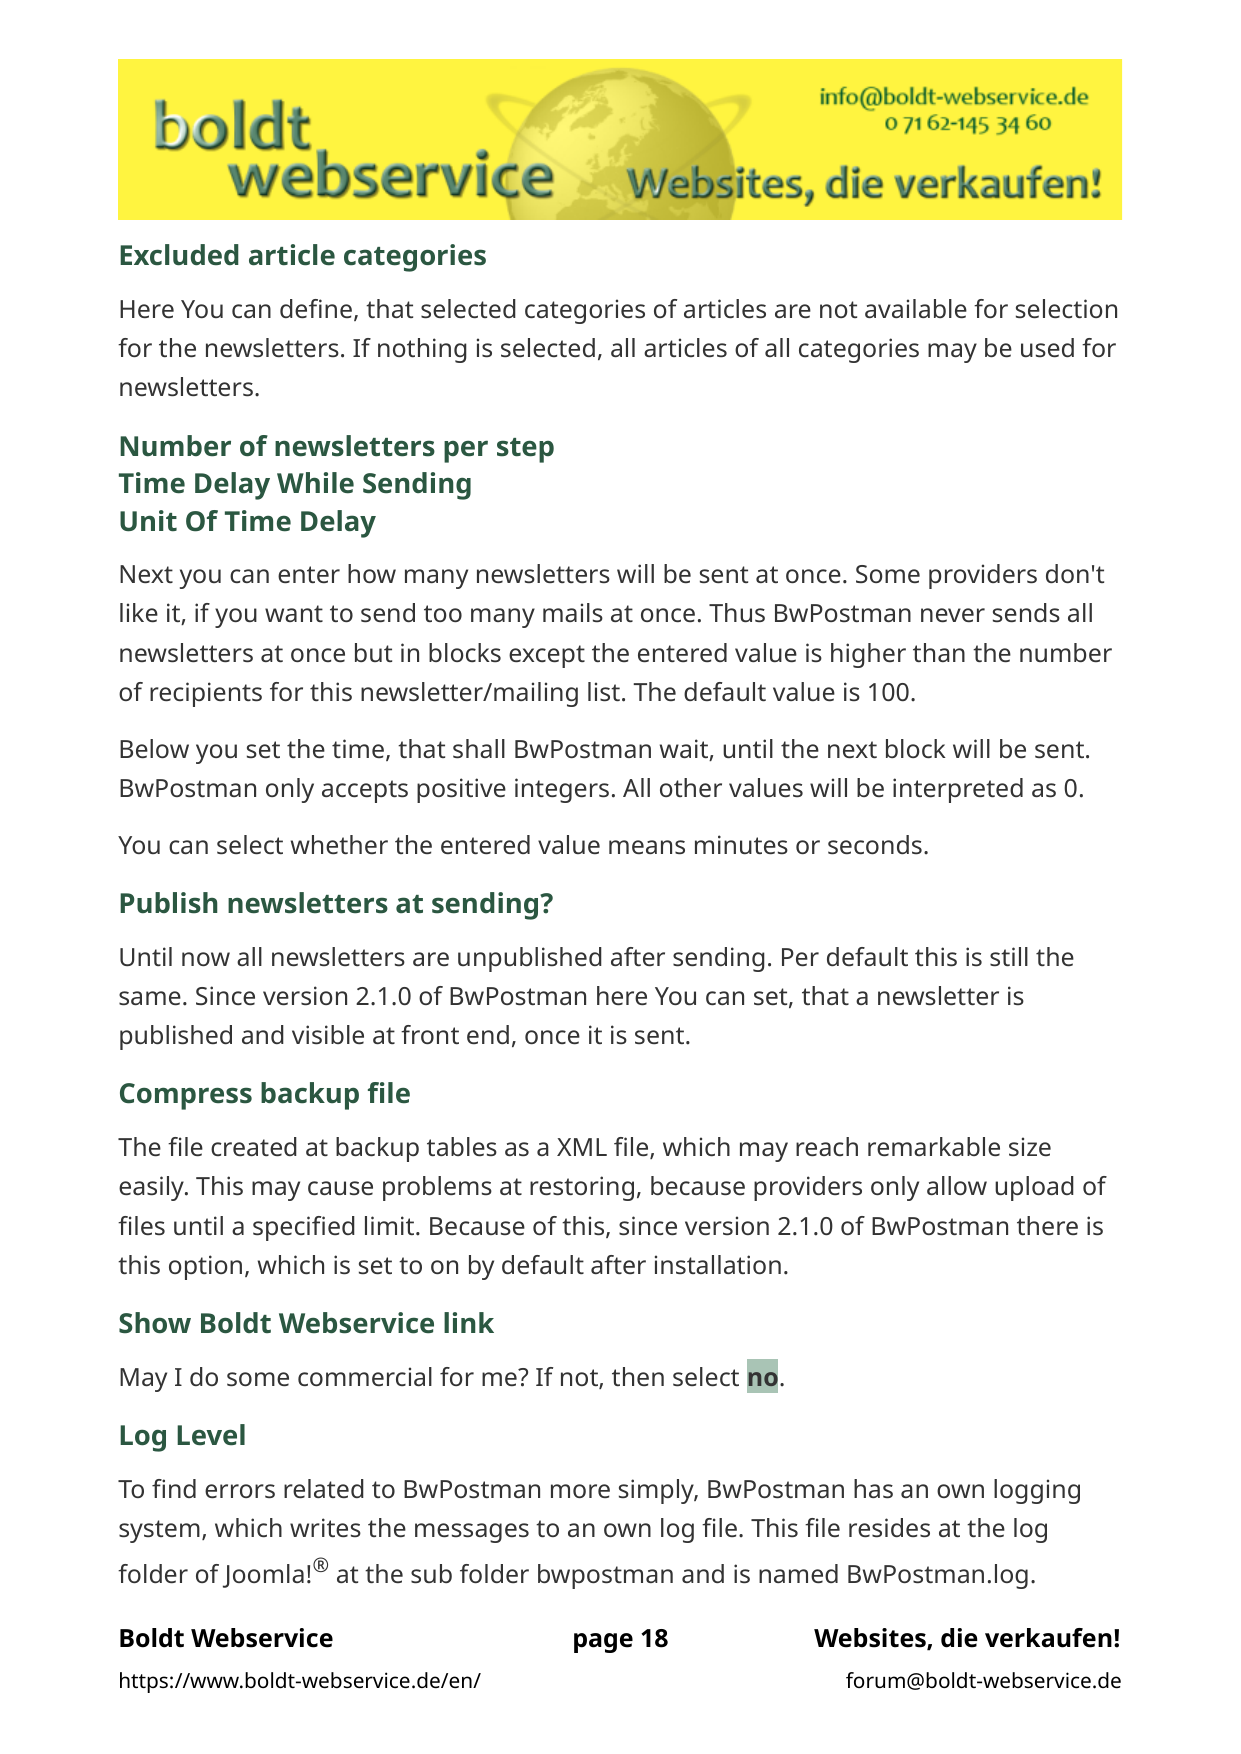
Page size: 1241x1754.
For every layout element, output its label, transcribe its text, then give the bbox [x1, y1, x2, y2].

text To find errors related to BwPostman more simply, BwPostman has an own logging system, which writes the messages to an own log file. This file resides at the log folder of Joomla!® at the sub folder bwpostman and is named BwPostman.log. [118, 1471, 1122, 1590]
text You can select whether the entered value means minutes or seconds. [118, 827, 1122, 861]
text The file created at backup tables as a XML file, which may reach remarkable size easily. This may cause problems at restoring, because providers only allow upload of files until a specified limit. Because of this, since version 2.1.0 of BwPostman there is this option, which is set to on by default after installation. [118, 1130, 1122, 1281]
text Until now all newsletters are unpublished after sending. Per default this is still the same. Since version 2.1.0 of BwPostman here You can set, that a newsletter is published and visible at front end, once it is sent. [118, 939, 1122, 1052]
text Below you set the time, that shall BwPostman wait, until the next block will be sent. BwPostman only accepts positive integers. All other values will be interpreted as 0. [118, 731, 1122, 804]
subtitle Log Level [118, 1416, 1122, 1454]
subtitle Number of newsletters per step Time Delay While Sending Unit Of Time Delay [118, 427, 1122, 539]
text May I do some commercial for me? If not, then select no. [778, 1359, 1122, 1393]
text Here You can define, that selected categories of articles are not available for selection for the newsletters. If nothing is selected, all articles of all categories may be used for newsletters. [118, 291, 1122, 404]
text Next you can enter how many newsletters will be sent at once. Some providers don't like it, if you want to send too many mails at once. Thus BwPostman never sends all newsletters at once but in blocks except the entered value is higher than the number of recipients for this newsletter/mailing list. The default value is 100. [118, 557, 1122, 708]
picture [118, 59, 1123, 220]
subtitle Show Boldt Webservice link [118, 1304, 1122, 1342]
text May I do some commercial for me? If not, then select no. [118, 1359, 747, 1393]
subtitle Excluded article categories [118, 236, 1122, 274]
subtitle Publish newsletters at sending? [118, 884, 1122, 922]
subtitle Compress backup file [118, 1074, 1122, 1112]
